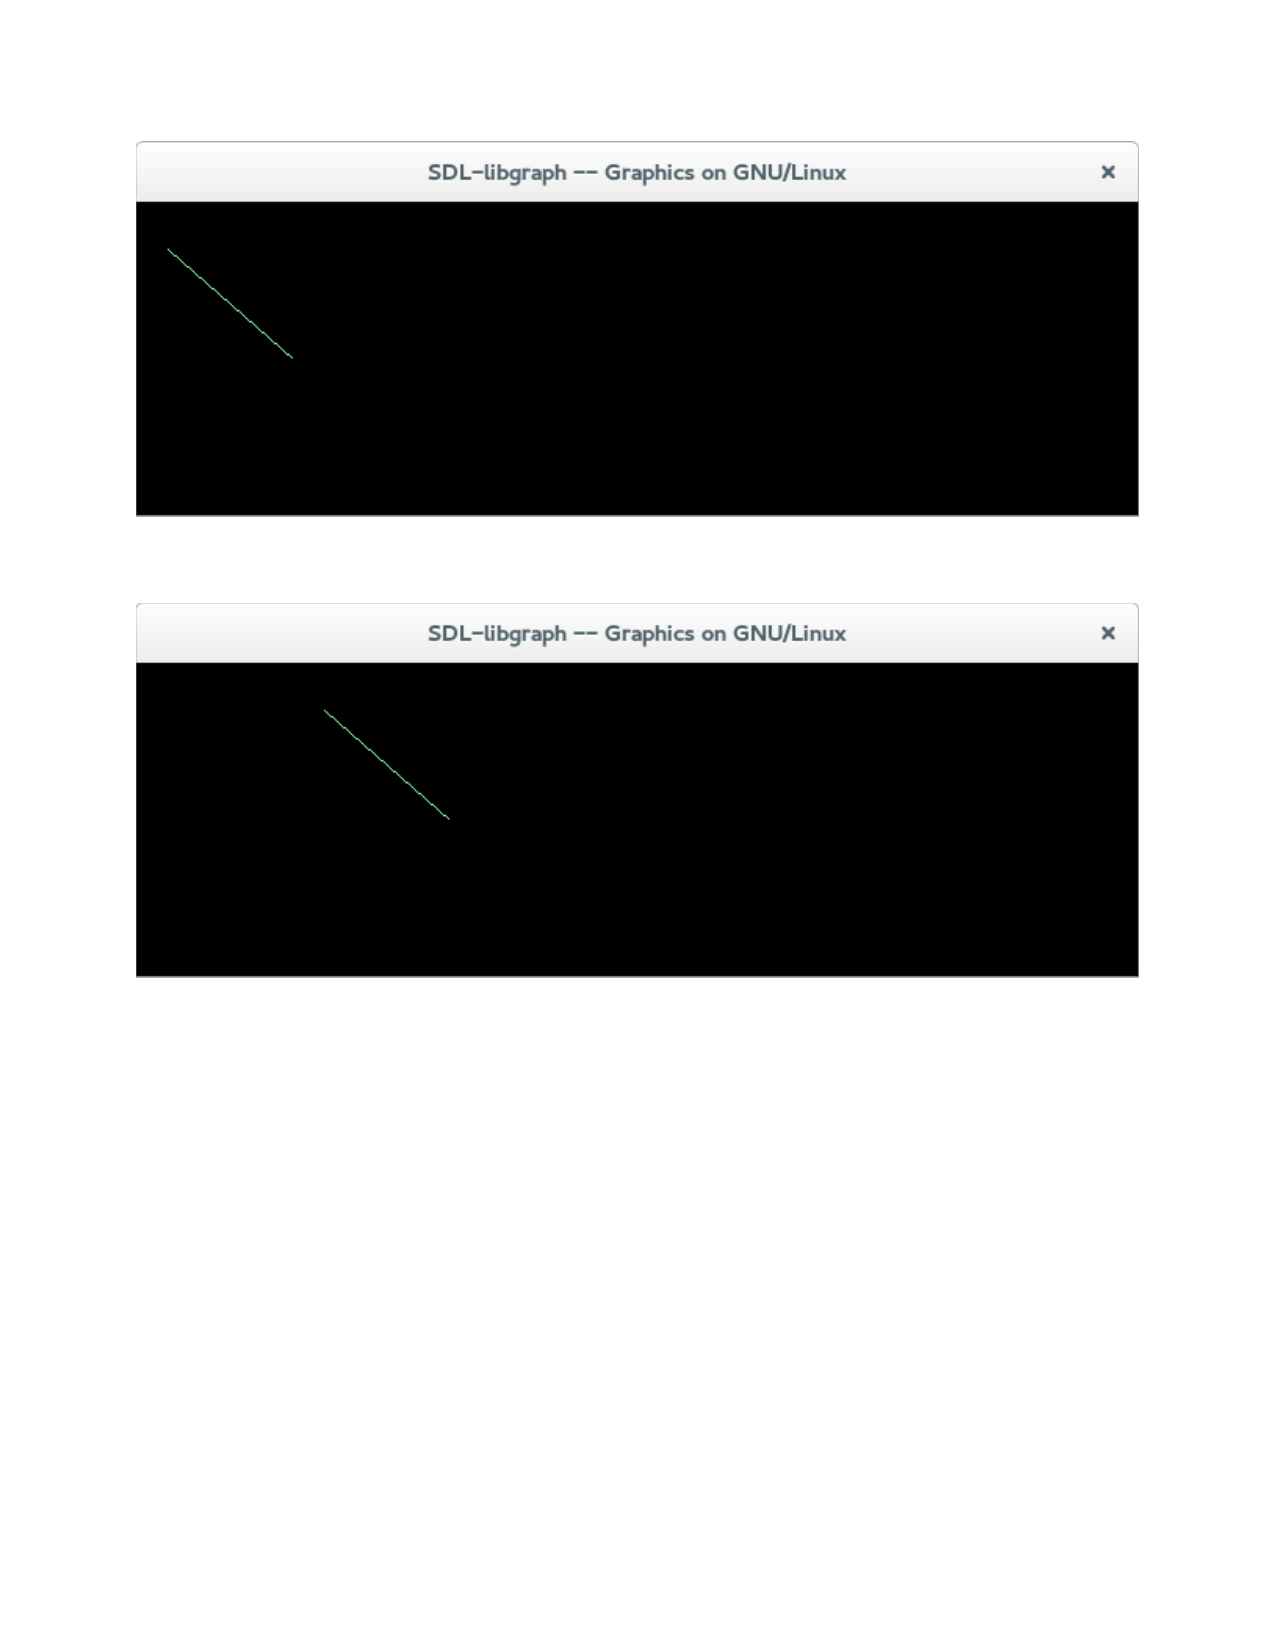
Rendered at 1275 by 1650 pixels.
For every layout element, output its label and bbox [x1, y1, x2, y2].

picture [136, 141, 1139, 517]
picture [136, 603, 1139, 978]
